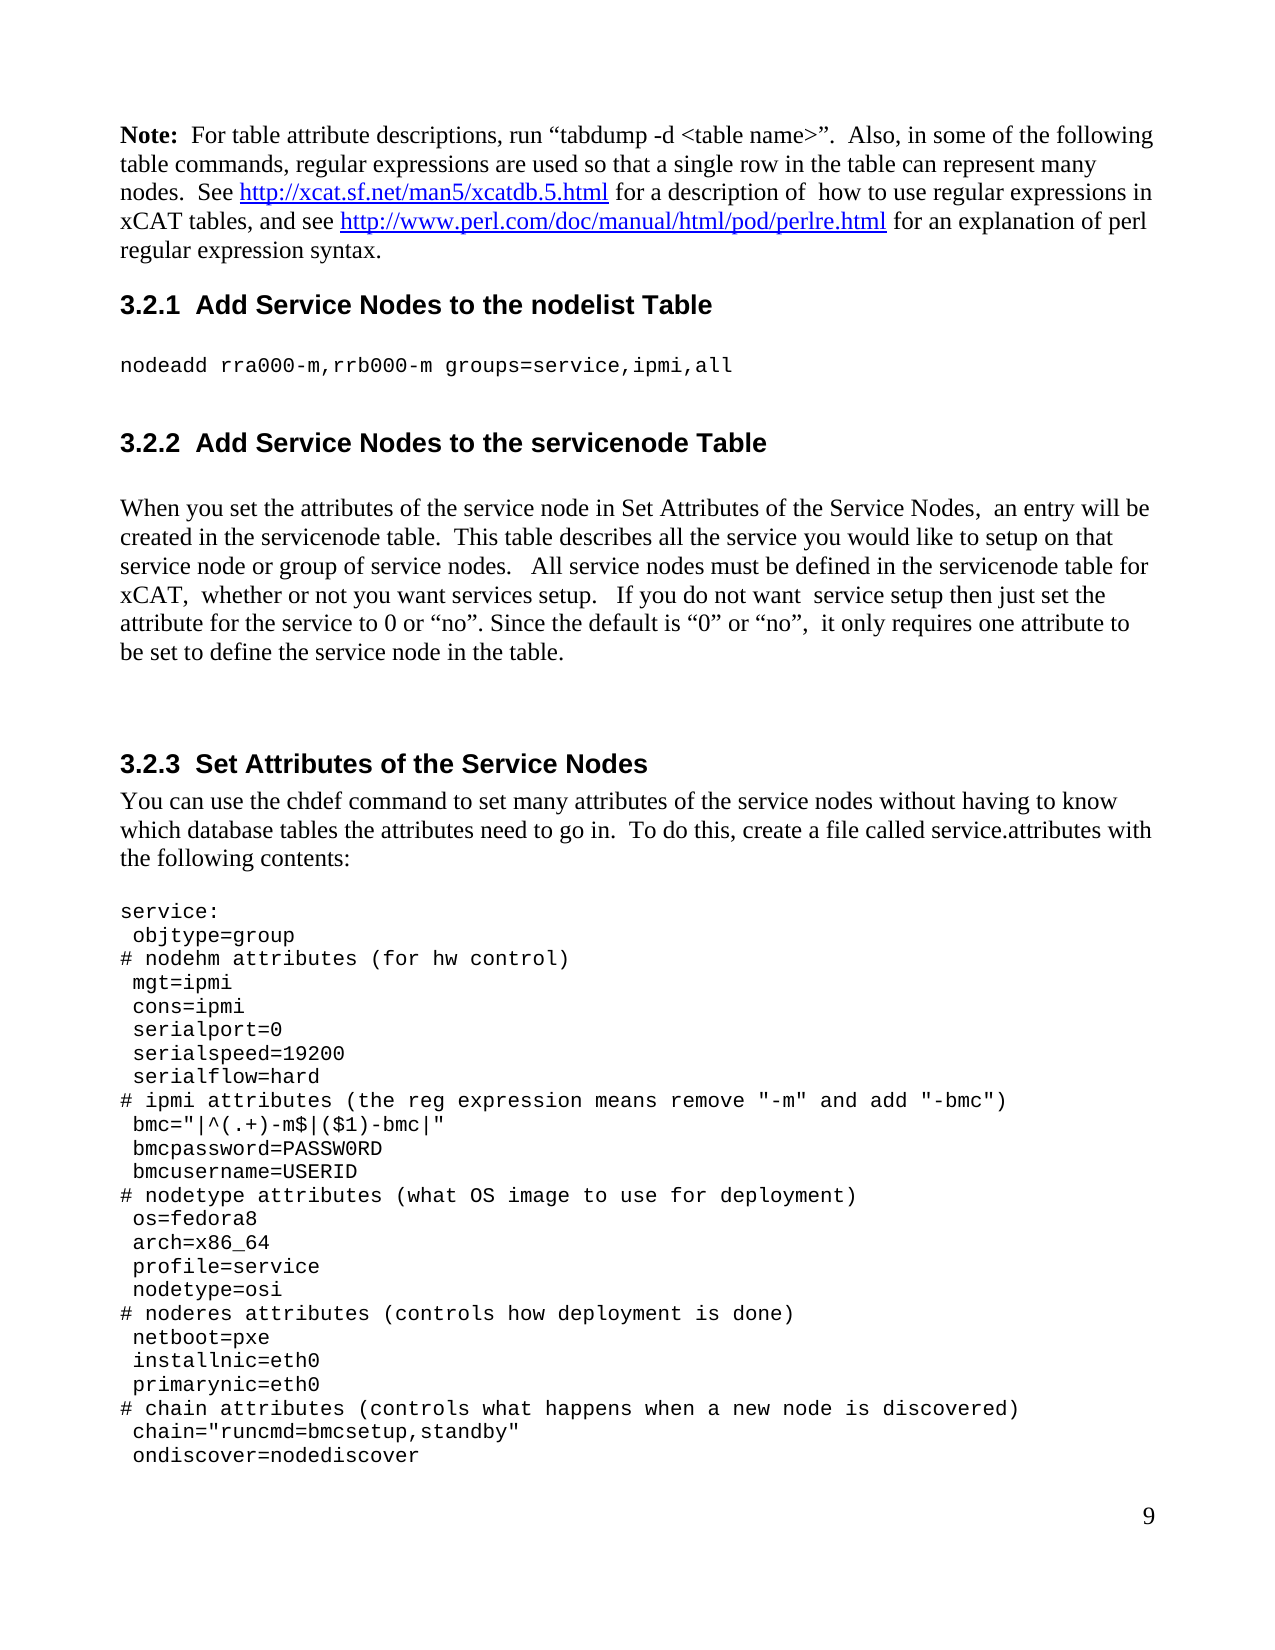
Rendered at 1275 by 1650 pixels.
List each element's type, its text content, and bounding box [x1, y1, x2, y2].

text ondiscover=nodediscover [120, 1445, 1155, 1468]
text bmc="|^(.+)-m$|($1)-bmc|" [120, 1114, 1155, 1137]
text primarynic=eth0 [120, 1374, 1155, 1398]
text Note: For table attribute descriptions, run “tabdump -d <table name>”. Also, in some of the following table commands, regular expressions are used so that a single row in the table can represent many nodes. See http://xcat.sf.net/man5/xcatdb.5.html for a description of how to use regular expressions in xCAT tables, and see http://www.perl.com/doc/manual/html/pod/perlre.html for an explanation of perl regular expression syntax. [120, 120, 1155, 264]
subtitle Add Service Nodes to the nodelist Table [120, 289, 1155, 320]
text chain="runcmd=bmcsetup,standby" [120, 1421, 1155, 1445]
text # ipmi attributes (the reg expression means remove "-m" and add "-bmc") [120, 1090, 1155, 1114]
subtitle Add Service Nodes to the servicenode Table [120, 427, 1155, 458]
text # chain attributes (controls what happens when a new node is discovered) [120, 1398, 1155, 1421]
text netboot=pxe [120, 1327, 1155, 1350]
text You can use the chdef command to set many attributes of the service nodes without having to know which database tables the attributes need to go in. To do this, create a file called service.attributes with the following contents: [120, 786, 1155, 872]
subtitle Set Attributes of the Service Nodes [120, 748, 1155, 780]
text serialport=0 [120, 1019, 1155, 1043]
text When you set the attributes of the service node in Set Attributes of the Service Nodes, an entry will be created in the servicenode table. This table describes all the service you would like to setup on that service node or group of service nodes. All service nodes must be defined in the servicenode table for xCAT, whether or not you want services setup. If you do not want service setup then just set the attribute for the service to 0 or “no”. Since the default is “0” or “no”, it only requires one attribute to be set to define the service node in the table. [120, 493, 1155, 666]
text bmcusername=USERID [120, 1161, 1155, 1185]
text os=fedora8 [120, 1208, 1155, 1232]
text cons=ipmi [120, 996, 1155, 1019]
text # noderes attributes (controls how deployment is done) [120, 1303, 1155, 1327]
text # nodetype attributes (what OS image to use for deployment) [120, 1185, 1155, 1208]
text installnic=eth0 [120, 1350, 1155, 1374]
text serialflow=hard [120, 1067, 1155, 1090]
text service: [120, 901, 1155, 925]
text nodeadd rra000-m,rrb000-m groups=service,ipmi,all [120, 355, 1155, 379]
text # nodehm attributes (for hw control) [120, 948, 1155, 972]
text objtype=group [120, 925, 1155, 948]
text nodetype=osi [120, 1279, 1155, 1303]
text bmcpassword=PASSW0RD [120, 1137, 1155, 1161]
text serialspeed=19200 [120, 1043, 1155, 1067]
text mgt=ipmi [120, 972, 1155, 996]
text arch=x86_64 [120, 1232, 1155, 1256]
text profile=service [120, 1256, 1155, 1279]
